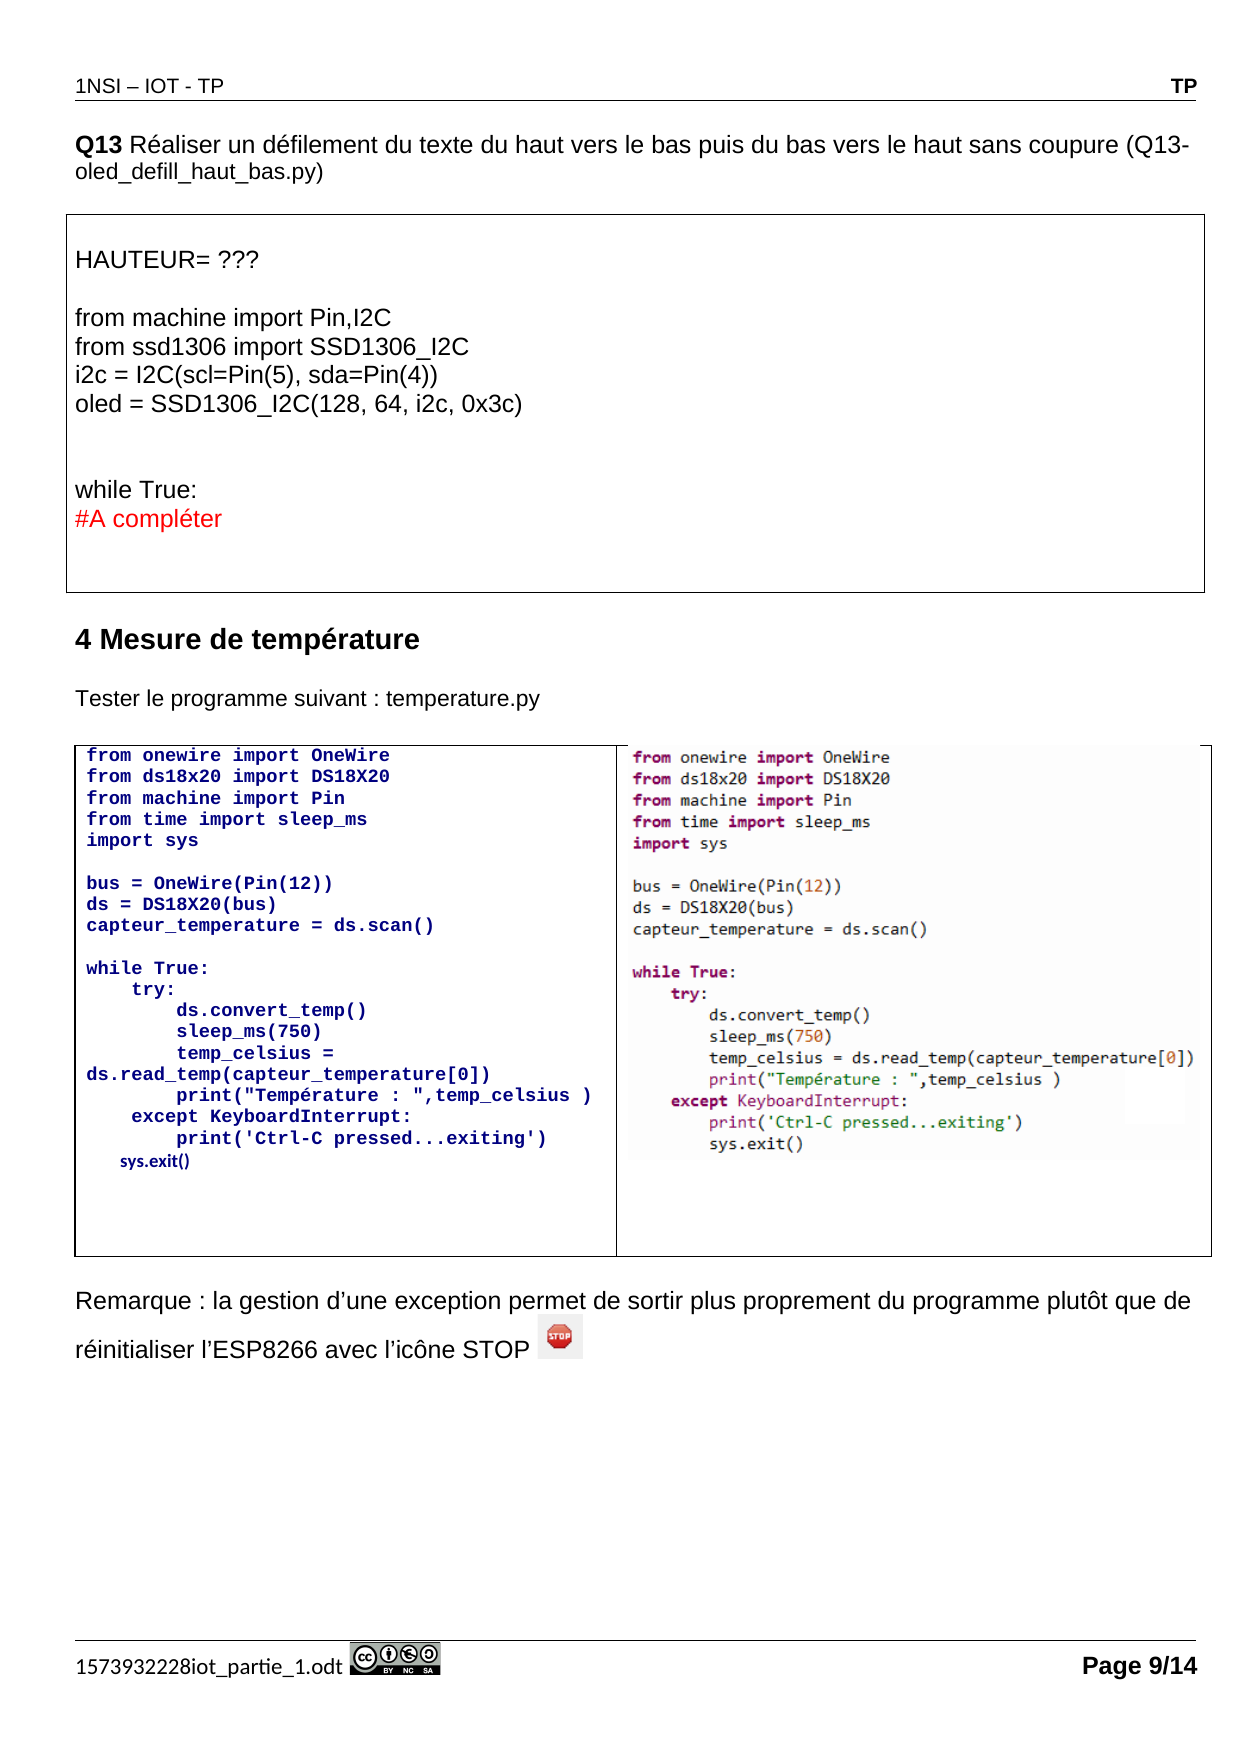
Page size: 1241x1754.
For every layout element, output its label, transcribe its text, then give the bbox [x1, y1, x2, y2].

text from machine import Pin,I2C [75, 303, 1196, 332]
picture [537, 1314, 583, 1359]
table_header [617, 746, 1211, 1256]
text HAUTEUR= ??? [75, 245, 1196, 274]
text Tester le programme suivant : temperature.py [75, 684, 1196, 711]
text i2c = I2C(scl=Pin(5), sda=Pin(4)) [75, 360, 1196, 389]
text oled = SSD1306_I2C(128, 64, i2c, 0x3c) [75, 389, 1196, 418]
text #A compléter [75, 504, 1196, 533]
picture [349, 1642, 441, 1675]
text 4 Mesure de température [75, 622, 1196, 656]
text Remarque : la gestion d’une exception permet de sortir plus proprement du programme plutôt que de réinitialiser l’ESP8266 avec l’icône STOP [75, 1286, 1196, 1364]
table_header from onewire import OneWire from ds18x20 import DS18X20 from machine import Pin from time import sleep_ms import sys bus = OneWire(Pin(12)) ds = DS18X20(bus) capteur_temperature = ds.scan() while True: try: ds.convert_temp() sleep_ms(750) temp_celsius = ds.read_temp(capteur_temperature[0]) print("Température : ",temp_celsius ) except KeyboardInterrupt: print('Ctrl-C pressed...exiting') sys.exit() [76, 746, 616, 1256]
text from ssd1306 import SSD1306_I2C [75, 332, 1196, 360]
text Q13 Réaliser un défilement du texte du haut vers le bas puis du bas vers le haut sans coupure (Q13-oled_defill_haut_bas.py) [75, 129, 1196, 185]
text while True: [75, 475, 1196, 504]
